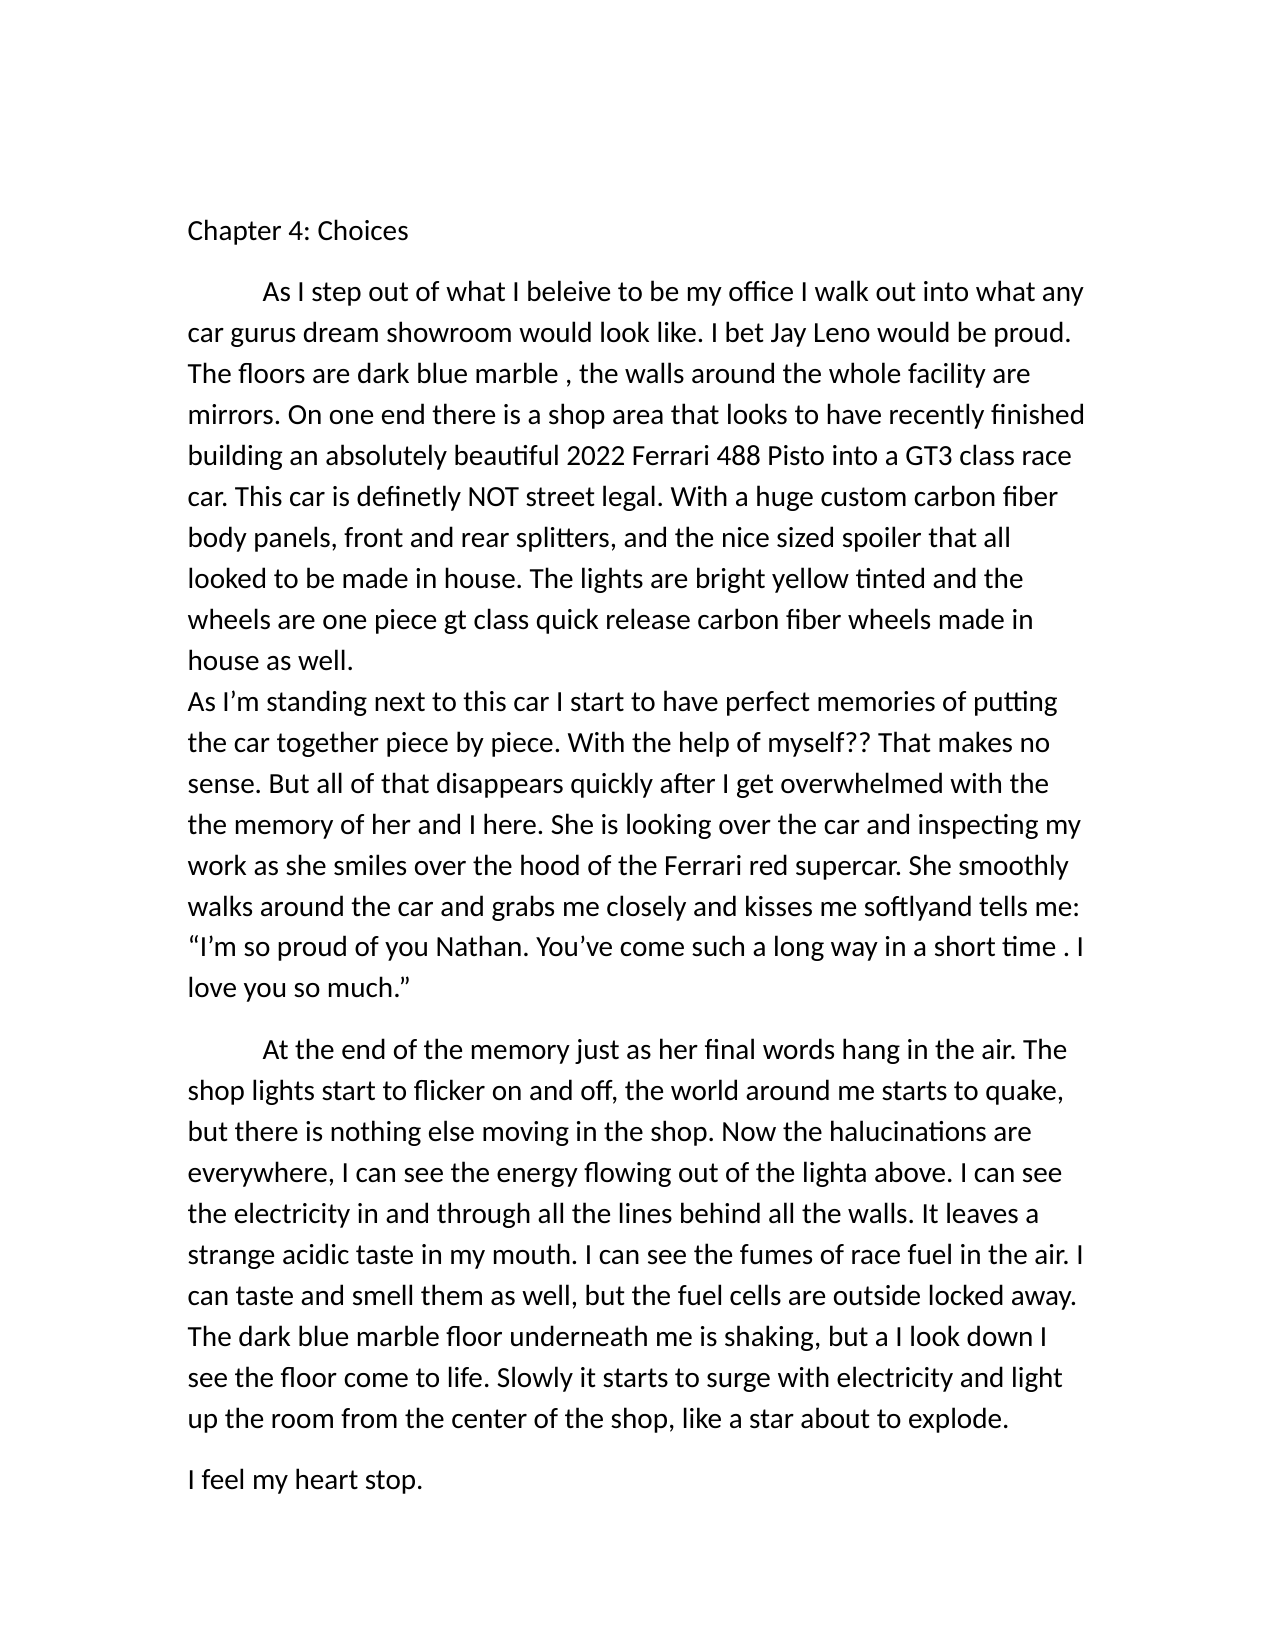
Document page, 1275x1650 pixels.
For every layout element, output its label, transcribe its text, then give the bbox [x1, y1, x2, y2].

text At the end of the memory just as her final words hang in the air. The shop lights start to flicker on and off, the world around me starts to quake, but there is nothing else moving in the shop. Now the halucinations are everywhere, I can see the energy flowing out of the lighta above. I can see the electricity in and through all the lines behind all the walls. It leaves a strange acidic taste in my mouth. I can see the fumes of race fuel in the air. I can taste and smell them as well, but the fuel cells are outside locked away. The dark blue marble floor underneath me is shaking, but a I look down I see the floor come to life. Slowly it starts to surge with electricity and light up the room from the center of the shop, like a star about to explode. [187, 1031, 1087, 1435]
text As I step out of what I beleive to be my office I walk out into what any car gurus dream showroom would look like. I bet Jay Leno would be proud. The floors are dark blue marble , the walls around the whole facility are mirrors. On one end there is a shop area that looks to have recently finished building an absolutely beautiful 2022 Ferrari 488 Pisto into a GT3 class race car. This car is definetly NOT street legal. With a huge custom carbon fiber body panels, front and rear splitters, and the nice sized spoiler that all looked to be made in house. The lights are bright yellow tinted and the wheels are one piece gt class quick release carbon fiber wheels made in house as well. As I’m standing next to this car I start to have perfect memories of putting the car together piece by piece. With the help of myself?? That makes no sense. But all of that disappears quickly after I get overwhelmed with the the memory of her and I here. She is looking over the car and inspecting my work as she smiles over the hood of the Ferrari red supercar. She smoothly walks around the car and grabs me closely and kisses me softlyand tells me: “I’m so proud of you Nathan. You’ve come such a long way in a short time . I love you so much.” [187, 273, 1087, 1005]
text Chapter 4: Choices [187, 212, 1087, 247]
text I feel my heart stop. [187, 1461, 1087, 1497]
